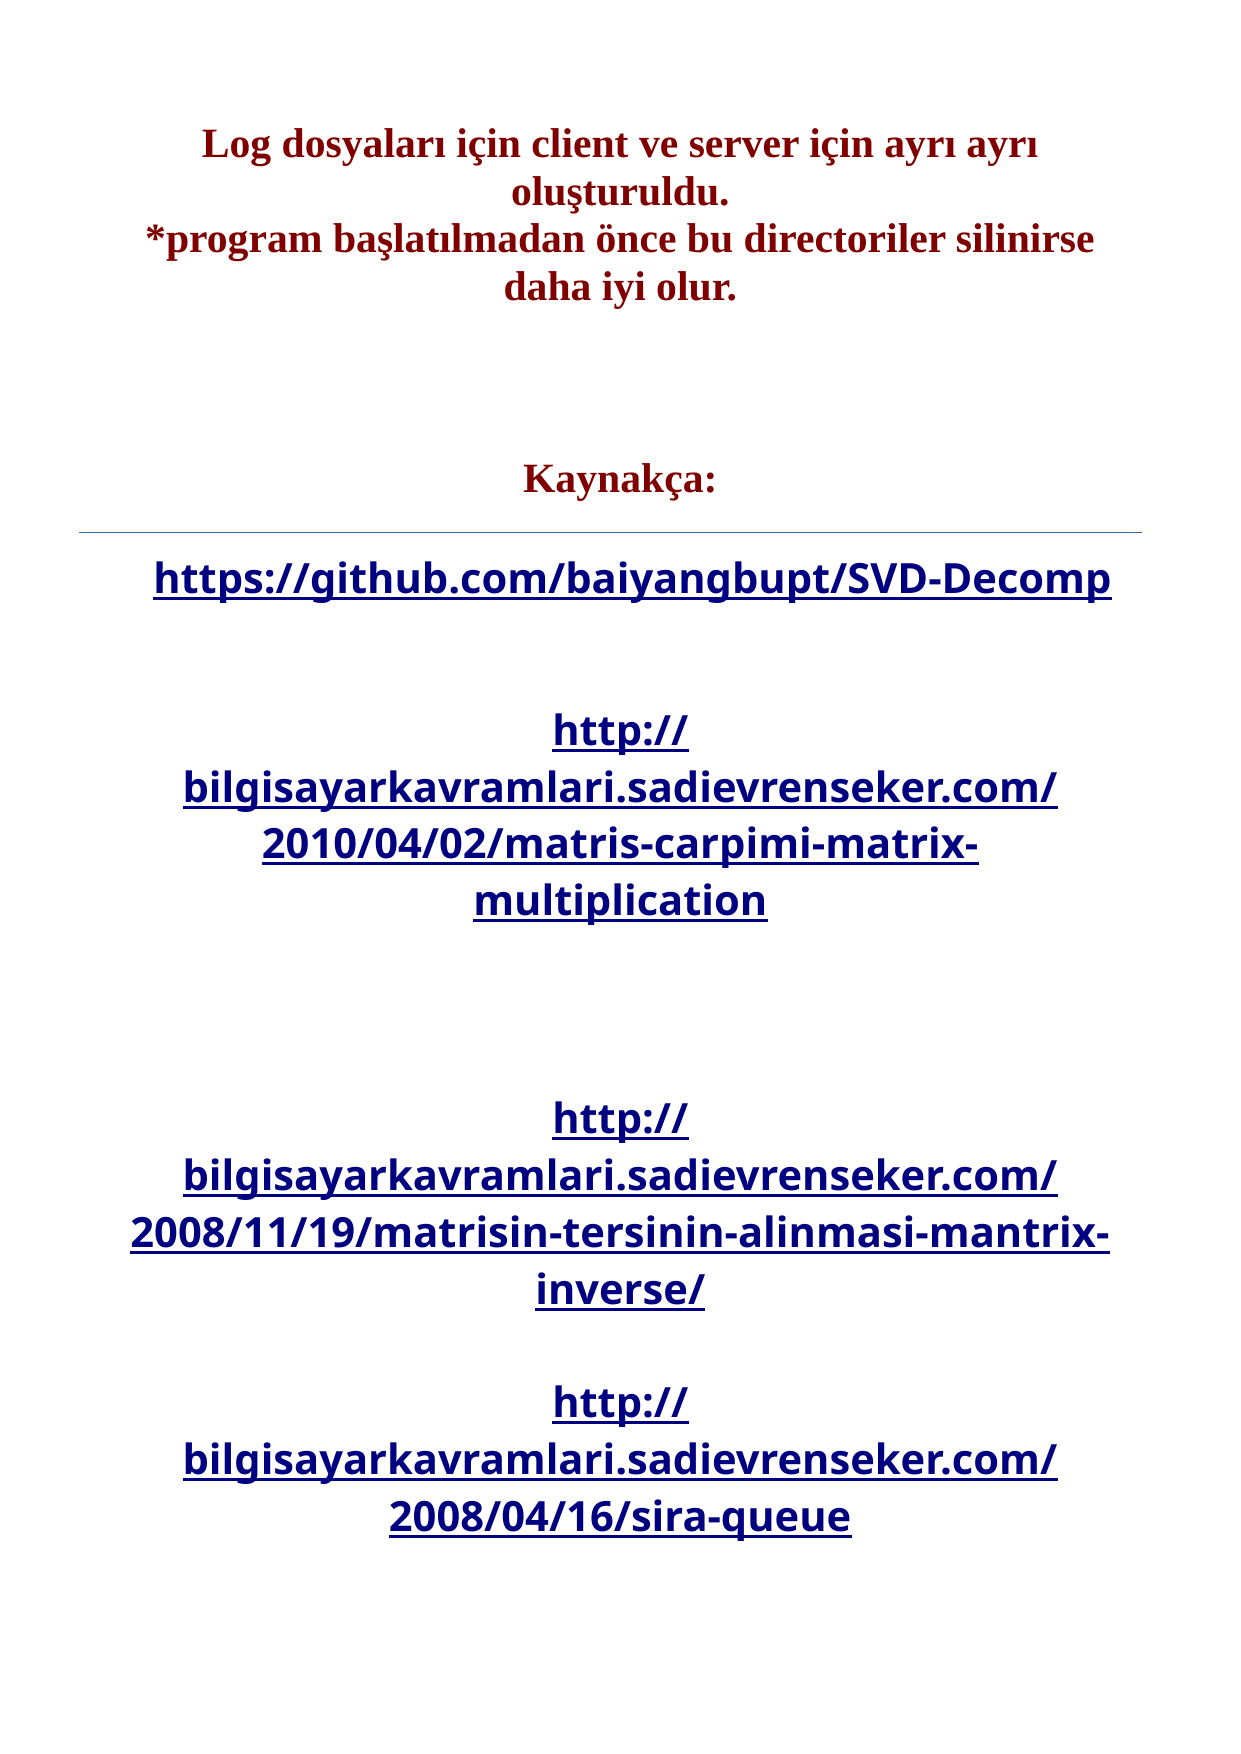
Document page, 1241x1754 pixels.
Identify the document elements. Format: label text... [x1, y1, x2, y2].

text http://bilgisayarkavramlari.sadievrenseker.com/2008/04/16/sira-queue [118, 1373, 1122, 1543]
text Kaynakça: [118, 453, 1122, 501]
text https://github.com/baiyangbupt/SVD-Decomp [118, 549, 1122, 606]
text *program başlatılmadan önce bu directoriler silinirse daha iyi olur. [118, 214, 1122, 310]
text Log dosyaları için client ve server için ayrı ayrı oluşturuldu. [118, 118, 1122, 214]
text http://bilgisayarkavramlari.sadievrenseker.com/2010/04/02/matris-carpimi-matrix-multiplication [118, 701, 1122, 928]
text http://bilgisayarkavramlari.sadievrenseker.com/2008/11/19/matrisin-tersinin-alinmasi-mantrix-inverse/ [118, 1089, 1122, 1316]
